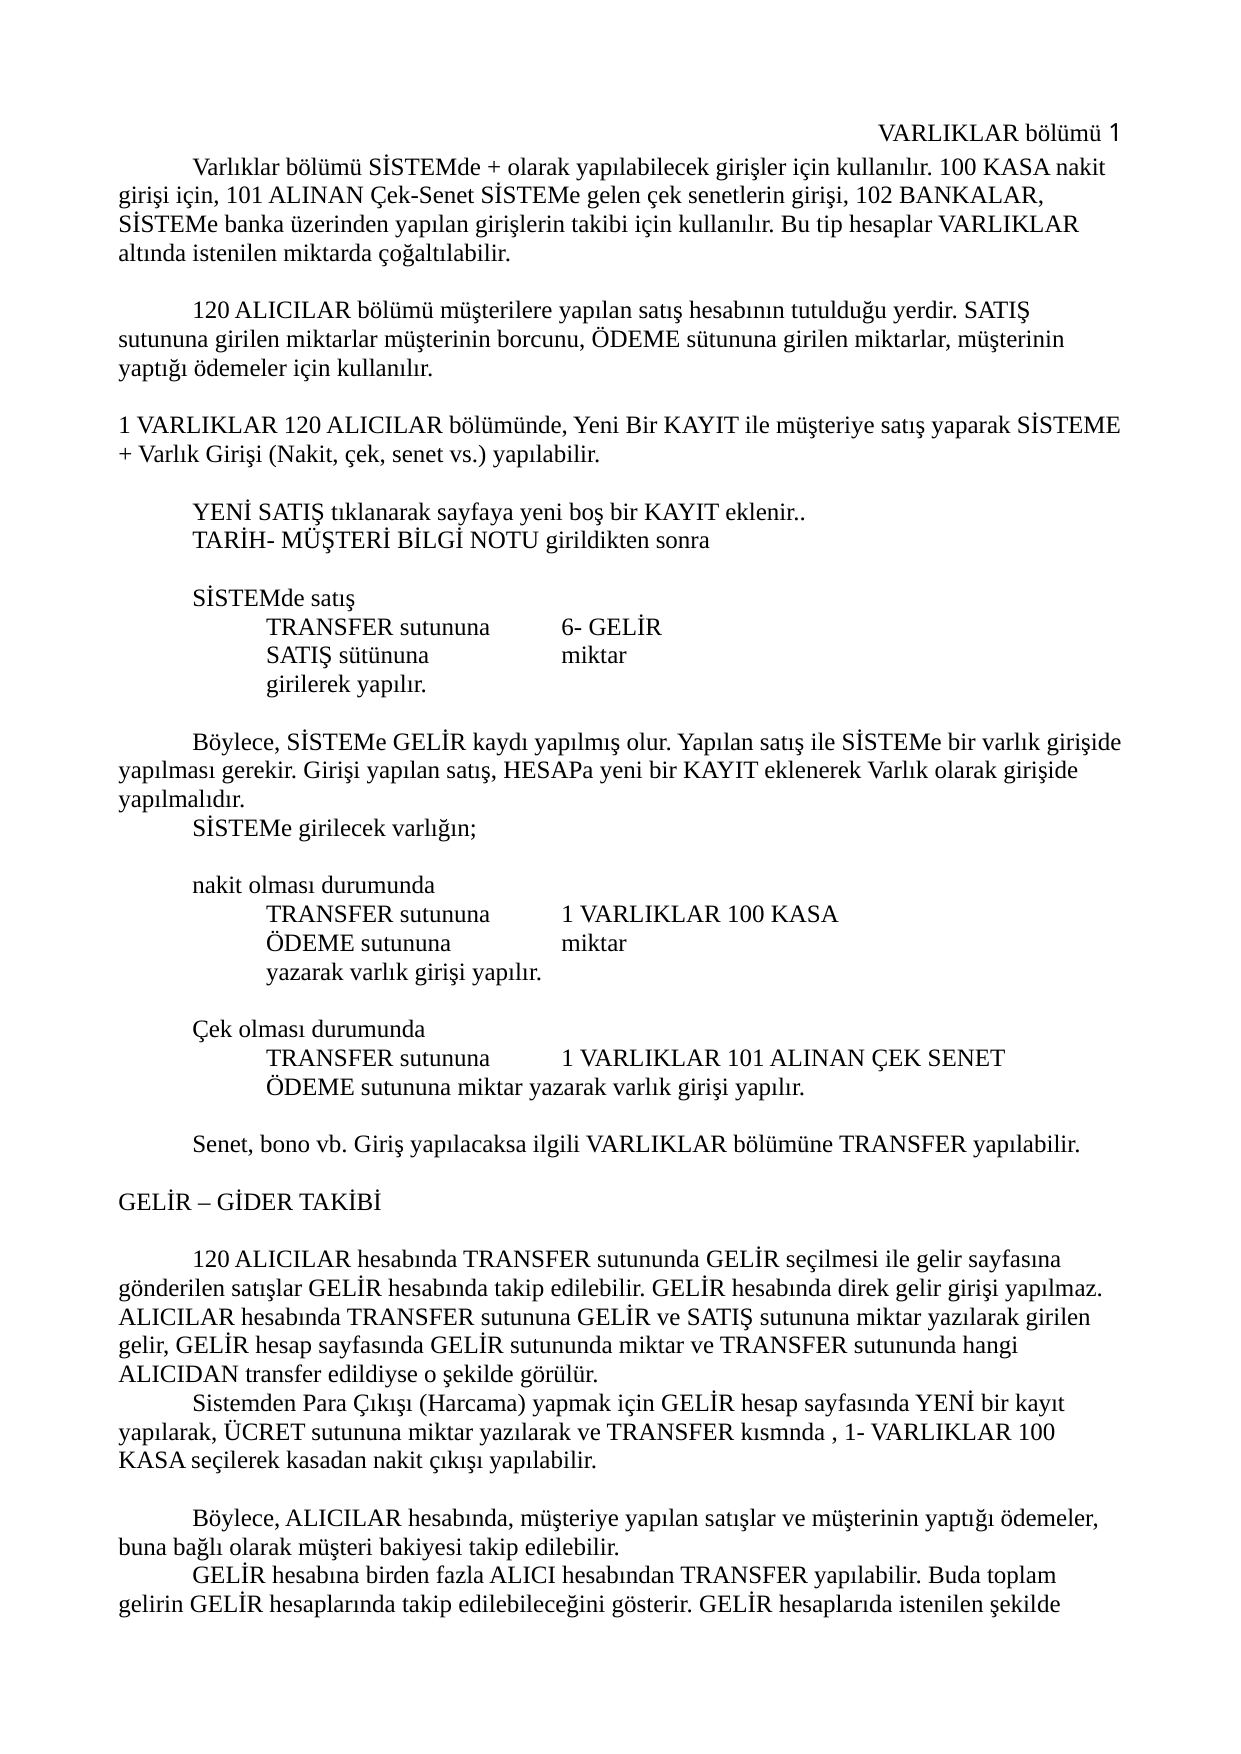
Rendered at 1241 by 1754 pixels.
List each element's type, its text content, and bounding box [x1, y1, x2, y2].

text Sistemden Para Çıkışı (Harcama) yapmak için GELİR hesap sayfasında YENİ bir kayıt yapılarak, ÜCRET sutununa miktar yazılarak ve TRANSFER kısmnda , 1- VARLIKLAR 100 KASA seçilerek kasadan nakit çıkışı yapılabilir. [118, 1388, 1122, 1474]
text TARİH- MÜŞTERİ BİLGİ NOTU girildikten sonra [118, 525, 1122, 554]
text ÖDEME sutununa miktar yazarak varlık girişi yapılır. [118, 1072, 1122, 1100]
text GELİR hesabına birden fazla ALICI hesabından TRANSFER yapılabilir. Buda toplam gelirin GELİR hesaplarında takip edilebileceğini gösterir. GELİR hesaplarıda istenilen şekilde [118, 1560, 1122, 1618]
text SATIŞ sütünuna miktar [118, 640, 1122, 669]
text Böylece, ALICILAR hesabında, müşteriye yapılan satışlar ve müşterinin yaptığı ödemeler, buna bağlı olarak müşteri bakiyesi takip edilebilir. [118, 1503, 1122, 1560]
text Varlıklar bölümü SİSTEMde + olarak yapılabilecek girişler için kullanılır. 100 KASA nakit girişi için, 101 ALINAN Çek-Senet SİSTEMe gelen çek senetlerin girişi, 102 BANKALAR, SİSTEMe banka üzerinden yapılan girişlerin takibi için kullanılır. Bu tip hesaplar VARLIKLAR altında istenilen miktarda çoğaltılabilir. [118, 152, 1122, 267]
text nakit olması durumunda [118, 870, 1122, 899]
text GELİR – GİDER TAKİBİ [118, 1187, 1122, 1215]
text 1 VARLIKLAR bölümü [118, 118, 1122, 152]
text Senet, bono vb. Giriş yapılacaksa ilgili VARLIKLAR bölümüne TRANSFER yapılabilir. [118, 1129, 1122, 1158]
text TRANSFER sutununa 1 VARLIKLAR 101 ALINAN ÇEK SENET [118, 1043, 1122, 1072]
text YENİ SATIŞ tıklanarak sayfaya yeni boş bir KAYIT eklenir.. [118, 497, 1122, 525]
text 1 VARLIKLAR 120 ALICILAR bölümünde, Yeni Bir KAYIT ile müşteriye satış yaparak SİSTEME + Varlık Girişi (Nakit, çek, senet vs.) yapılabilir. [118, 410, 1122, 468]
text ALICILAR hesabında TRANSFER sutununa GELİR ve SATIŞ sutununa miktar yazılarak girilen gelir, GELİR hesap sayfasında GELİR sutununda miktar ve TRANSFER sutununda hangi ALICIDAN transfer edildiyse o şekilde görülür. [118, 1302, 1122, 1388]
text SİSTEMe girilecek varlığın; [118, 813, 1122, 842]
text SİSTEMde satış [118, 583, 1122, 612]
text Çek olması durumunda [118, 1014, 1122, 1043]
text 120 ALICILAR hesabında TRANSFER sutununda GELİR seçilmesi ile gelir sayfasına gönderilen satışlar GELİR hesabında takip edilebilir. GELİR hesabında direk gelir girişi yapılmaz. [118, 1244, 1122, 1302]
text Böylece, SİSTEMe GELİR kaydı yapılmış olur. Yapılan satış ile SİSTEMe bir varlık girişide yapılması gerekir. Girişi yapılan satış, HESAPa yeni bir KAYIT eklenerek Varlık olarak girişide yapılmalıdır. [118, 727, 1122, 813]
text TRANSFER sutununa 6- GELİR [118, 612, 1122, 640]
text TRANSFER sutununa 1 VARLIKLAR 100 KASA [118, 899, 1122, 928]
text yazarak varlık girişi yapılır. [118, 957, 1122, 985]
text girilerek yapılır. [118, 669, 1122, 698]
text ÖDEME sutununa miktar [118, 928, 1122, 957]
text 120 ALICILAR bölümü müşterilere yapılan satış hesabının tutulduğu yerdir. SATIŞ sutununa girilen miktarlar müşterinin borcunu, ÖDEME sütununa girilen miktarlar, müşterinin yaptığı ödemeler için kullanılır. [118, 295, 1122, 382]
